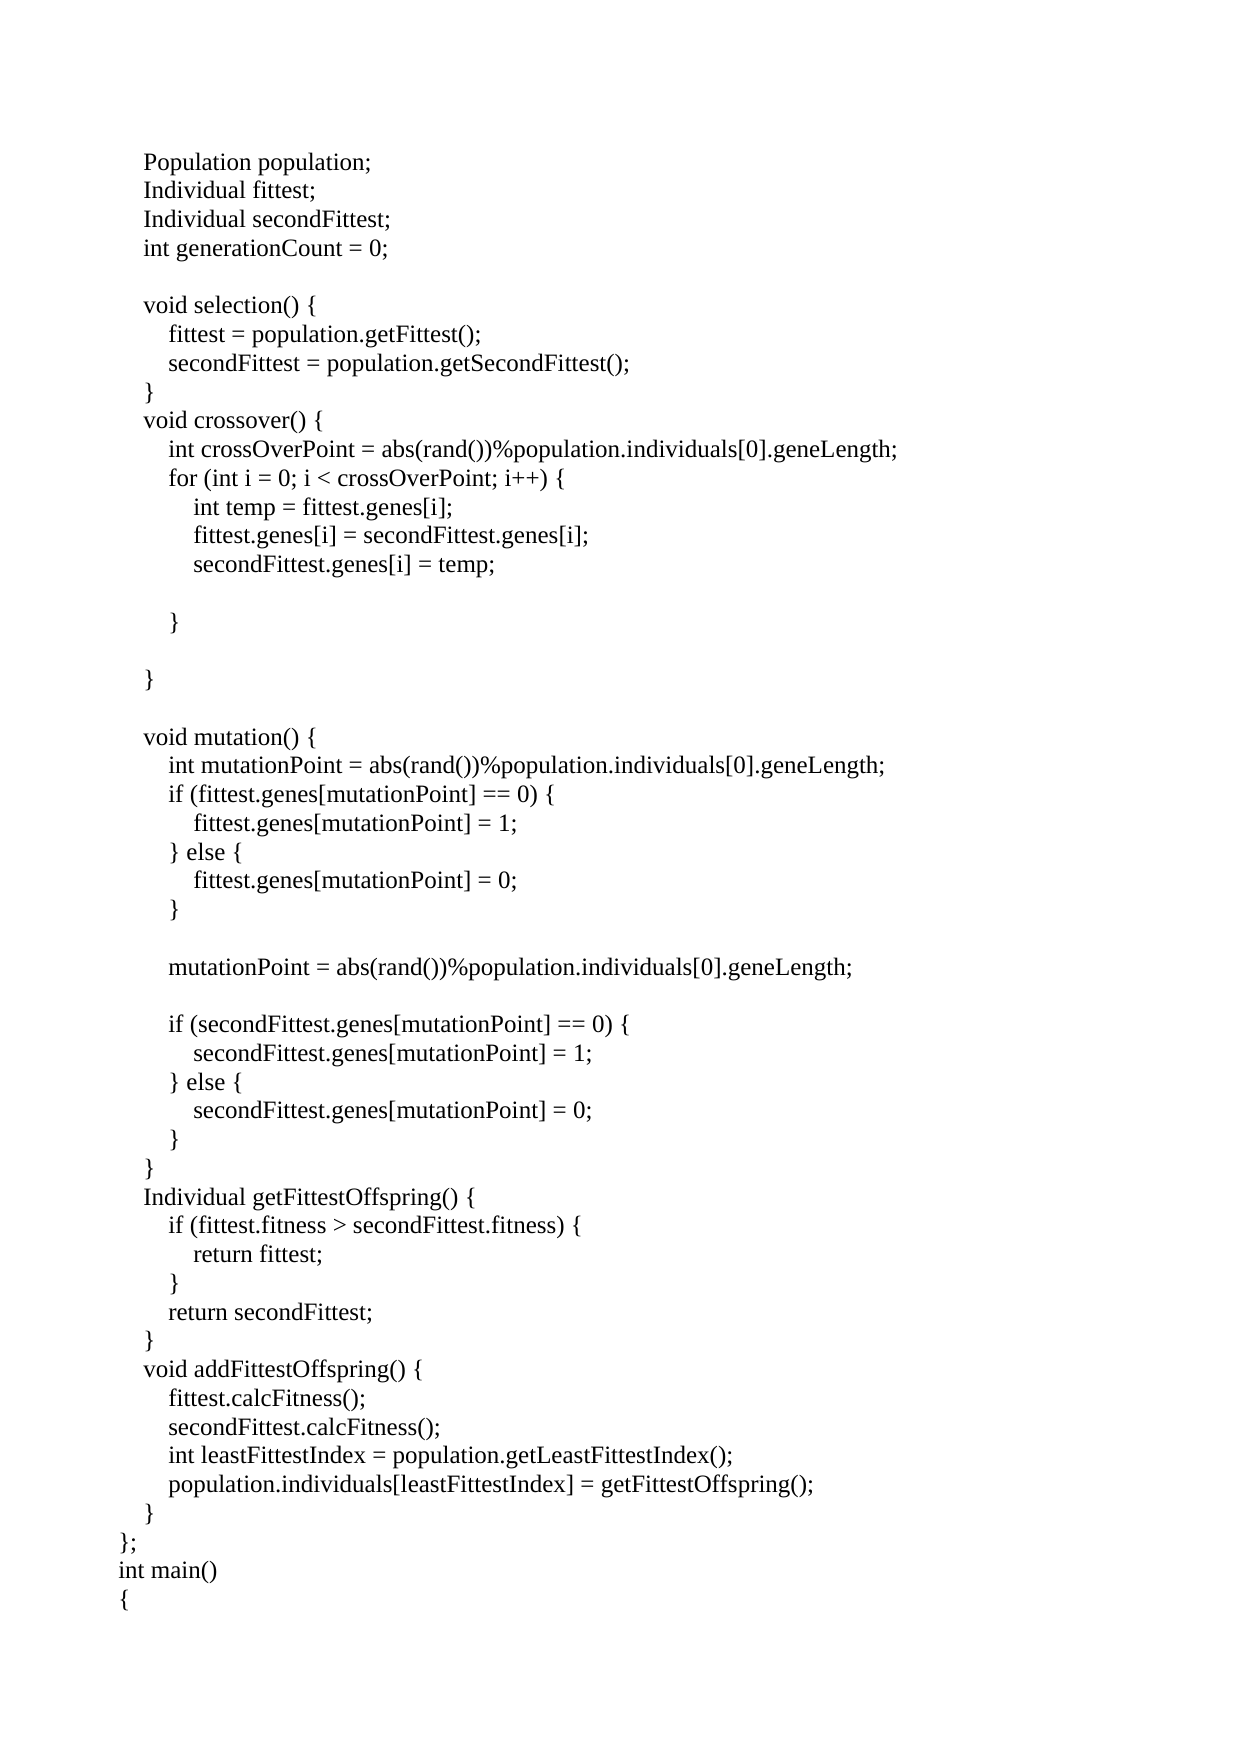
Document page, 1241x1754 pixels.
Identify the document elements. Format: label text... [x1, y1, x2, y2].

text Individual secondFittest; [118, 204, 1122, 233]
text Individual getFittestOffspring() { [118, 1182, 1122, 1211]
text fittest = population.getFittest(); [118, 319, 1122, 348]
text if (secondFittest.genes[mutationPoint] == 0) { [118, 1009, 1122, 1038]
text void selection() { [118, 291, 1122, 319]
text int mutationPoint = abs(rand())%population.individuals[0].geneLength; [118, 751, 1122, 779]
text int main() [118, 1556, 1122, 1584]
text Population population; [118, 147, 1122, 176]
text void mutation() { [118, 722, 1122, 751]
text } [118, 1268, 1122, 1297]
text fittest.calcFitness(); [118, 1383, 1122, 1412]
text secondFittest.genes[i] = temp; [118, 549, 1122, 578]
text } [118, 1124, 1122, 1153]
text } [118, 1153, 1122, 1182]
text secondFittest.genes[mutationPoint] = 1; [118, 1038, 1122, 1067]
text { [118, 1584, 1122, 1613]
text for (int i = 0; i < crossOverPoint; i++) { [118, 463, 1122, 492]
text } [118, 1498, 1122, 1527]
text fittest.genes[i] = secondFittest.genes[i]; [118, 521, 1122, 549]
text } else { [118, 1067, 1122, 1096]
text int leastFittestIndex = population.getLeastFittestIndex(); [118, 1441, 1122, 1469]
text } else { [118, 837, 1122, 866]
text Individual fittest; [118, 176, 1122, 204]
text int generationCount = 0; [118, 233, 1122, 262]
text } [118, 894, 1122, 923]
text secondFittest.calcFitness(); [118, 1412, 1122, 1441]
text } [118, 1326, 1122, 1354]
text } [118, 607, 1122, 636]
text return secondFittest; [118, 1297, 1122, 1326]
text }; [118, 1527, 1122, 1556]
text if (fittest.genes[mutationPoint] == 0) { [118, 779, 1122, 808]
text return fittest; [118, 1239, 1122, 1268]
text } [118, 377, 1122, 406]
text fittest.genes[mutationPoint] = 0; [118, 866, 1122, 894]
text if (fittest.fitness > secondFittest.fitness) { [118, 1211, 1122, 1239]
text population.individuals[leastFittestIndex] = getFittestOffspring(); [118, 1469, 1122, 1498]
text void crossover() { [118, 406, 1122, 434]
text fittest.genes[mutationPoint] = 1; [118, 808, 1122, 837]
text int crossOverPoint = abs(rand())%population.individuals[0].geneLength; [118, 434, 1122, 463]
text mutationPoint = abs(rand())%population.individuals[0].geneLength; [118, 952, 1122, 981]
text } [118, 664, 1122, 693]
text secondFittest = population.getSecondFittest(); [118, 348, 1122, 377]
text void addFittestOffspring() { [118, 1354, 1122, 1383]
text secondFittest.genes[mutationPoint] = 0; [118, 1096, 1122, 1124]
text int temp = fittest.genes[i]; [118, 492, 1122, 521]
